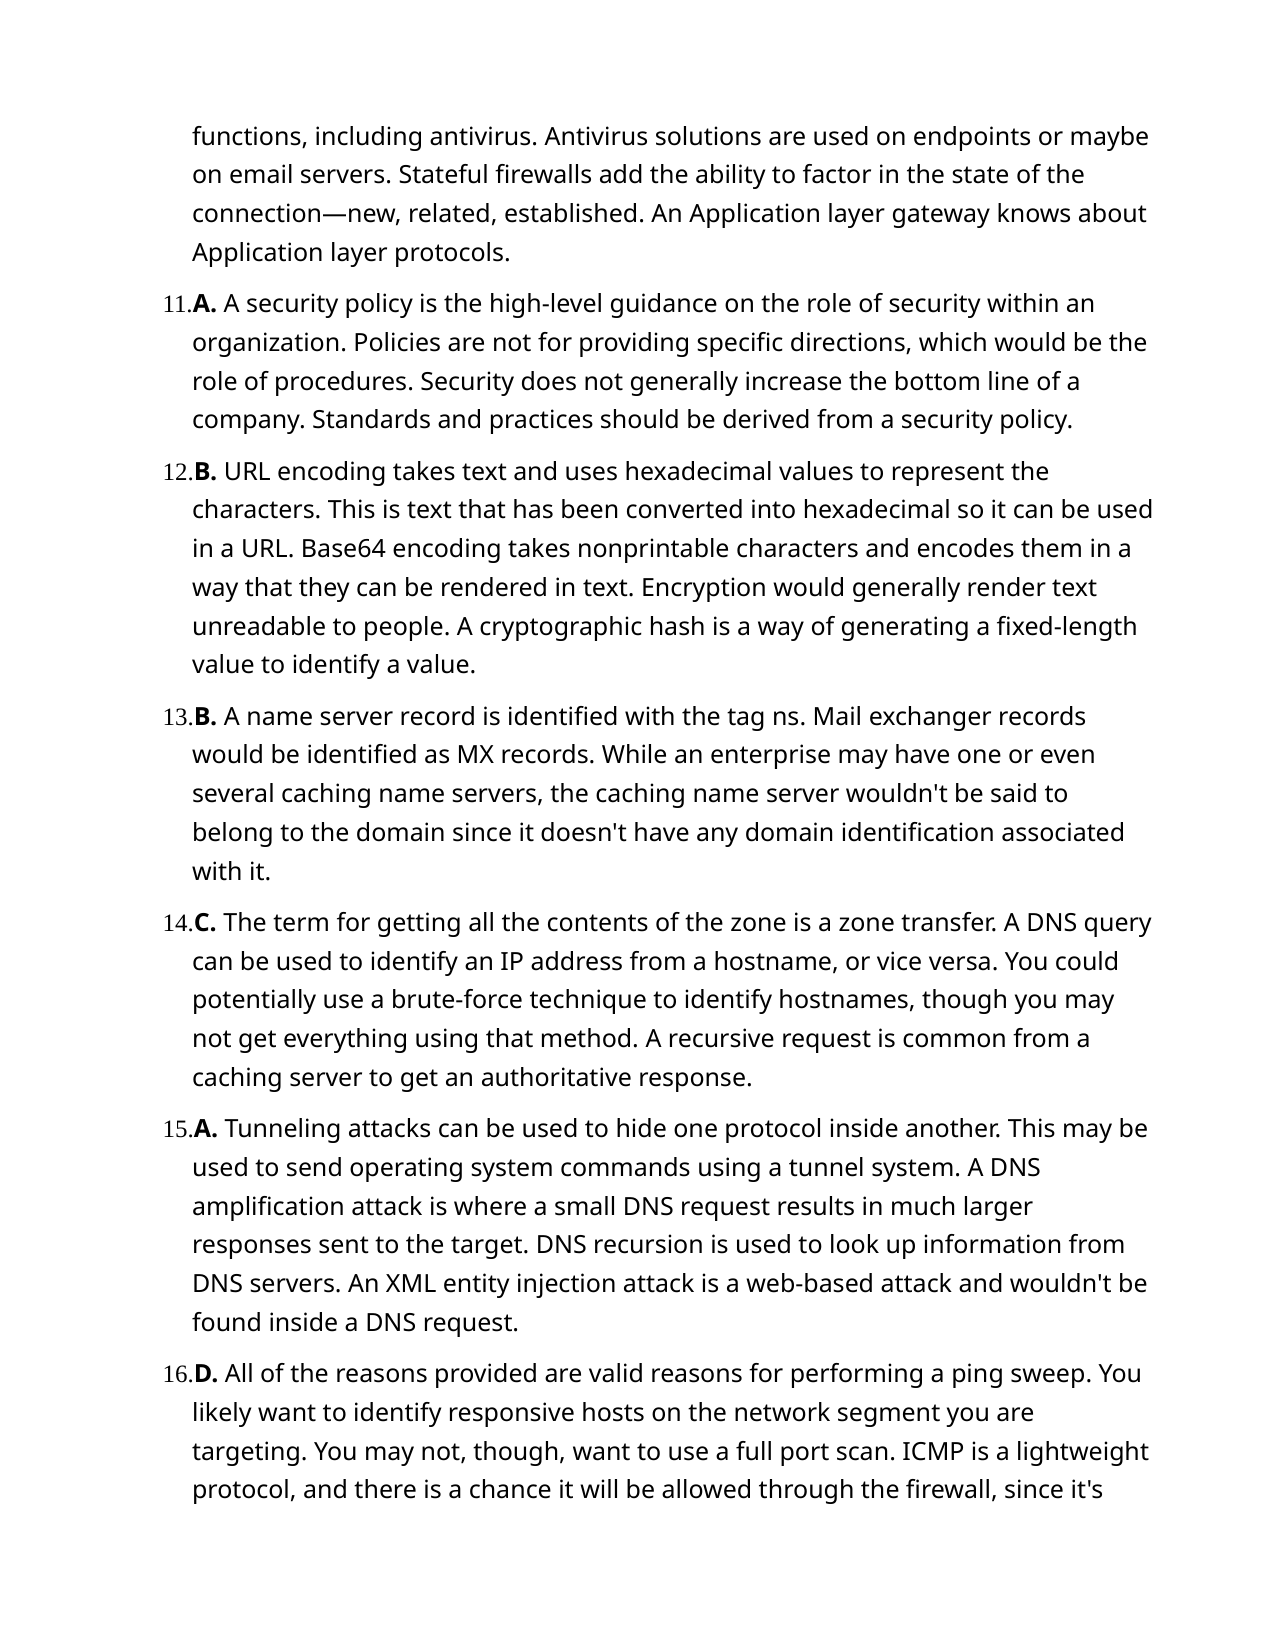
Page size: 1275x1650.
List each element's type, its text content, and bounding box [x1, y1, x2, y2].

list B. URL encoding takes text and uses hexadecimal values to represent the characters. This is text that has been converted into hexadecimal so it can be used in a URL. Base64 encoding takes nonprintable characters and encodes them in a way that they can be rendered in text. Encryption would generally render text unreadable to people. A cryptographic hash is a way of generating a fixed-length value to identify a value. [162, 453, 1157, 681]
list C. The term for getting all the contents of the zone is a zone transfer. A DNS query can be used to identify an IP address from a hostname, or vice versa. You could potentially use a brute-force technique to identify hostnames, though you may not get everything using that method. A recursive request is common from a caching server to get an authoritative response. [162, 904, 1157, 1093]
list A. Tunneling attacks can be used to hide one protocol inside another. This may be used to send operating system commands using a tunnel system. A DNS amplification attack is where a small DNS request results in much larger responses sent to the target. DNS recursion is used to look up information from DNS servers. An XML entity injection attack is a web-based attack and wouldn't be found inside a DNS request. [162, 1111, 1157, 1338]
list D. All of the reasons provided are valid reasons for performing a ping sweep. You likely want to identify responsive hosts on the network segment you are targeting. You may not, though, want to use a full port scan. ICMP is a lightweight protocol, and there is a chance it will be allowed through the firewall, since it's [162, 1356, 1157, 1506]
list functions, including antivirus. Antivirus solutions are used on endpoints or maybe on email servers. Stateful firewalls add the ability to factor in the state of the connection—new, related, established. An Application layer gateway knows about Application layer protocols. [162, 118, 1157, 268]
list B. A name server record is identified with the tag ns. Mail exchanger records would be identified as MX records. While an enterprise may have one or even several caching name servers, the caching name server wouldn't be said to belong to the domain since it doesn't have any domain identification associated with it. [162, 698, 1157, 887]
list A. A security policy is the high-level guidance on the role of security within an organization. Policies are not for providing specific directions, which would be the role of procedures. Security does not generally increase the bottom line of a company. Standards and practices should be derived from a security policy. [162, 286, 1157, 436]
